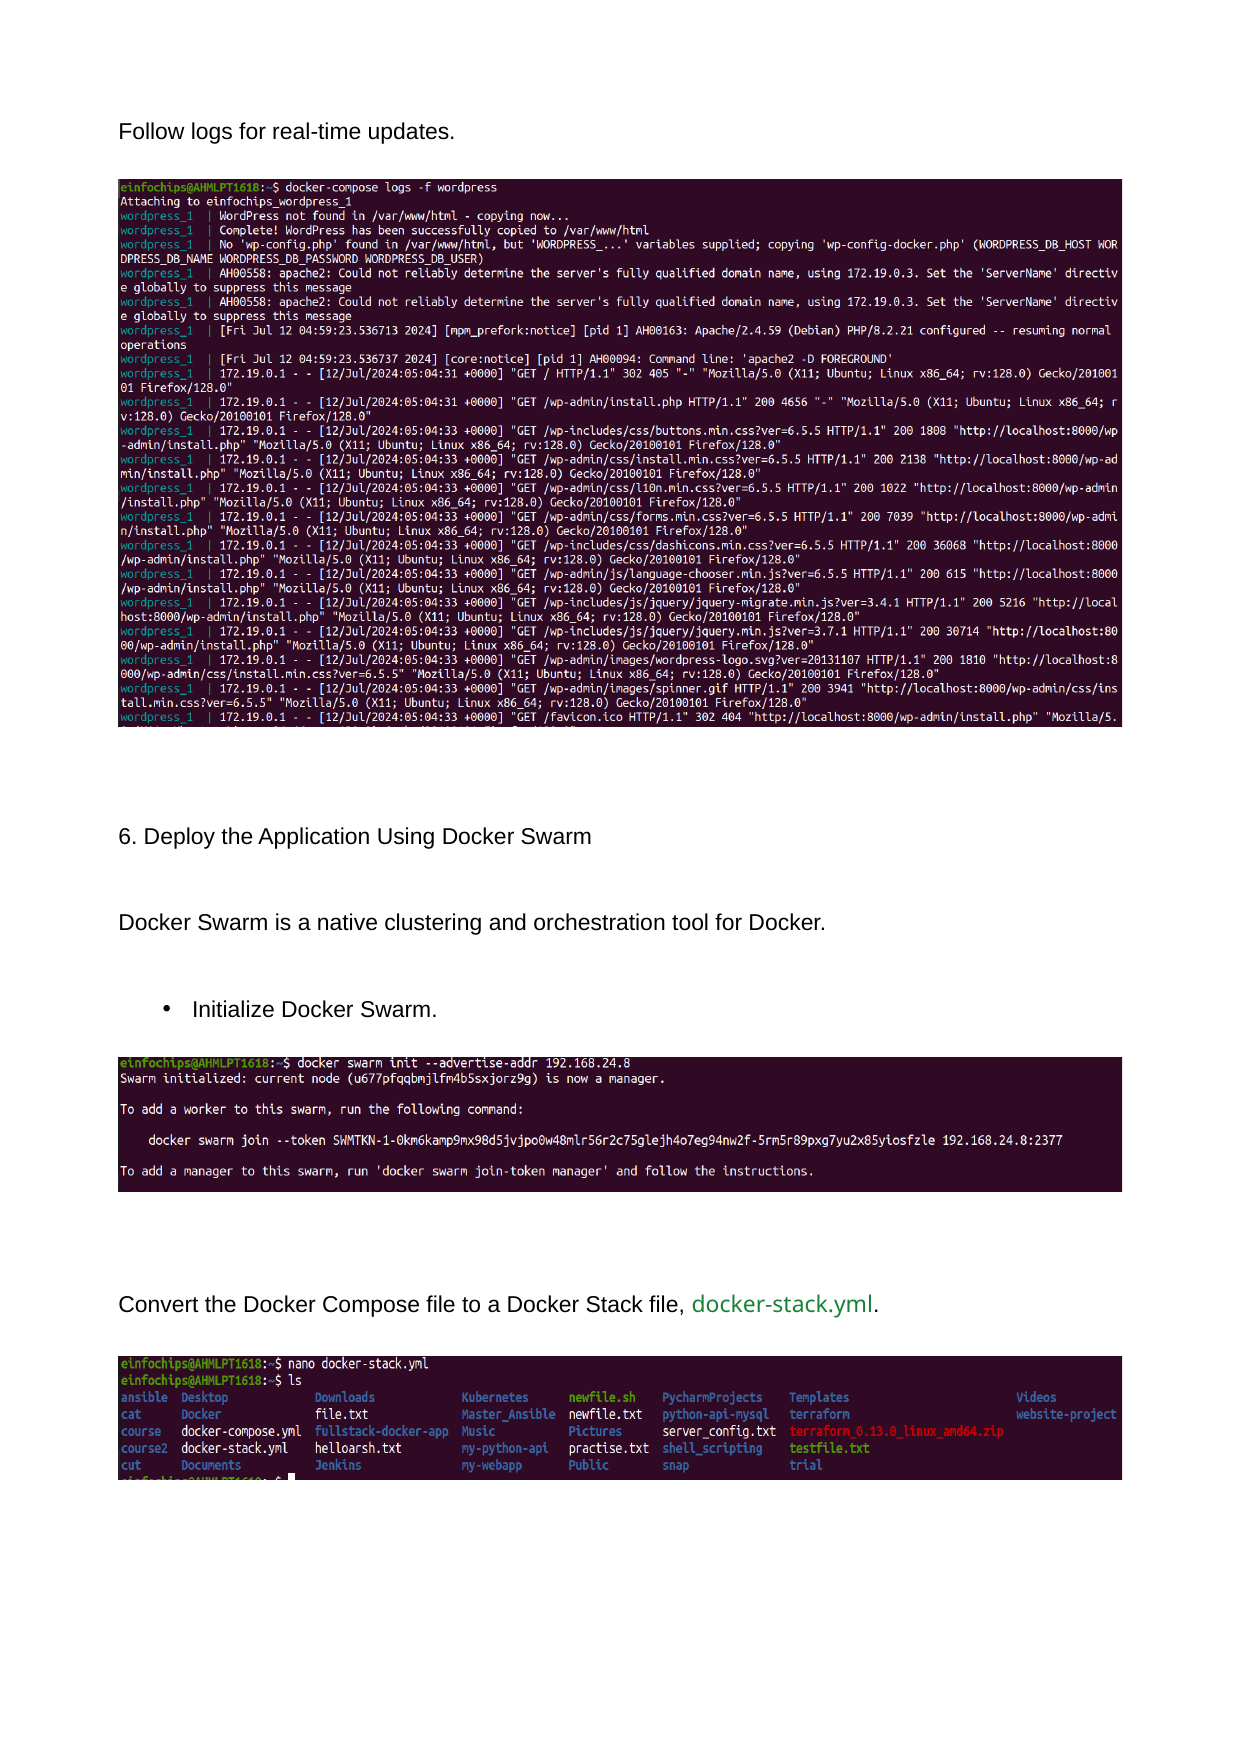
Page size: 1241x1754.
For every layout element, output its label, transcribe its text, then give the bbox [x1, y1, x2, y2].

list Initialize Docker Swarm. [162, 996, 1122, 1022]
text Convert the Docker Compose file to a Docker Stack file, docker-stack.yml. [118, 1288, 1122, 1319]
subtitle 6. Deploy the Application Using Docker Swarm [118, 823, 1122, 849]
picture [118, 1356, 1123, 1480]
text Docker Swarm is a native clustering and orchestration tool for Docker. [118, 909, 1122, 936]
picture [118, 1057, 1123, 1192]
text Follow logs for real-time updates. [118, 118, 1122, 144]
picture [118, 179, 1123, 727]
